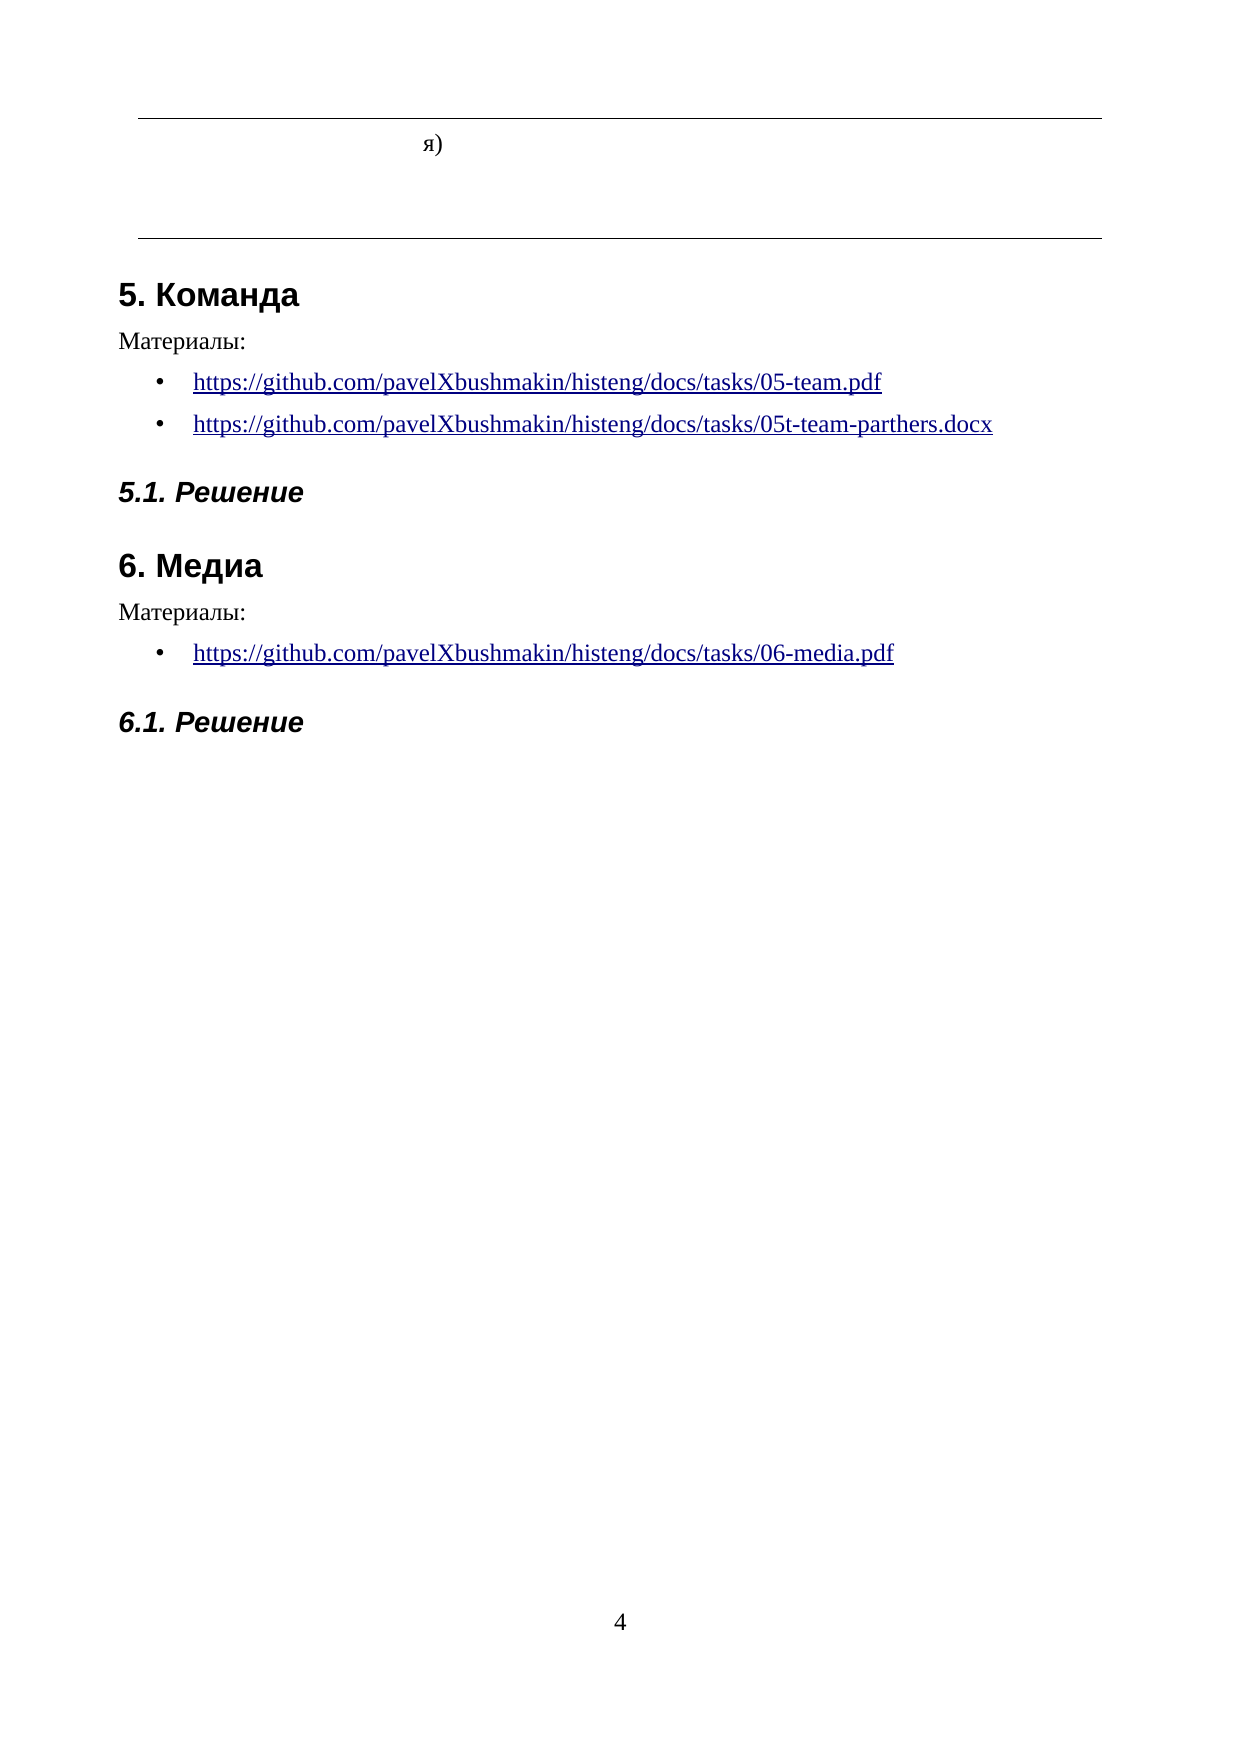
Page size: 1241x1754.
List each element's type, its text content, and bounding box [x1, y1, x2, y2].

table_header [138, 119, 276, 178]
table_cell [689, 178, 827, 238]
table_header я) [414, 119, 551, 178]
table_cell [414, 178, 551, 238]
table_header [276, 119, 413, 178]
table_header [827, 119, 964, 178]
list https://github.com/pavelXbushmakin/histeng/docs/tasks/06-media.pdf [156, 638, 1122, 667]
table_cell [551, 178, 689, 238]
list https://github.com/pavelXbushmakin/histeng/docs/tasks/05-team.pdf [156, 367, 1122, 396]
text Материалы: [118, 597, 1122, 626]
table_cell [276, 178, 413, 238]
subtitle Решение [118, 705, 1122, 738]
table_cell [827, 178, 964, 238]
table_header [551, 119, 689, 178]
subtitle Медиа [118, 546, 1122, 585]
list https://github.com/pavelXbushmakin/histeng/docs/tasks/05t-team-parthers.docx [156, 409, 1122, 437]
table_header [964, 119, 1102, 178]
table_header [689, 119, 827, 178]
table_cell [138, 178, 276, 238]
table_cell [964, 178, 1102, 238]
text Материалы: [118, 326, 1122, 355]
subtitle Решение [118, 475, 1122, 508]
subtitle Команда [118, 275, 1122, 314]
